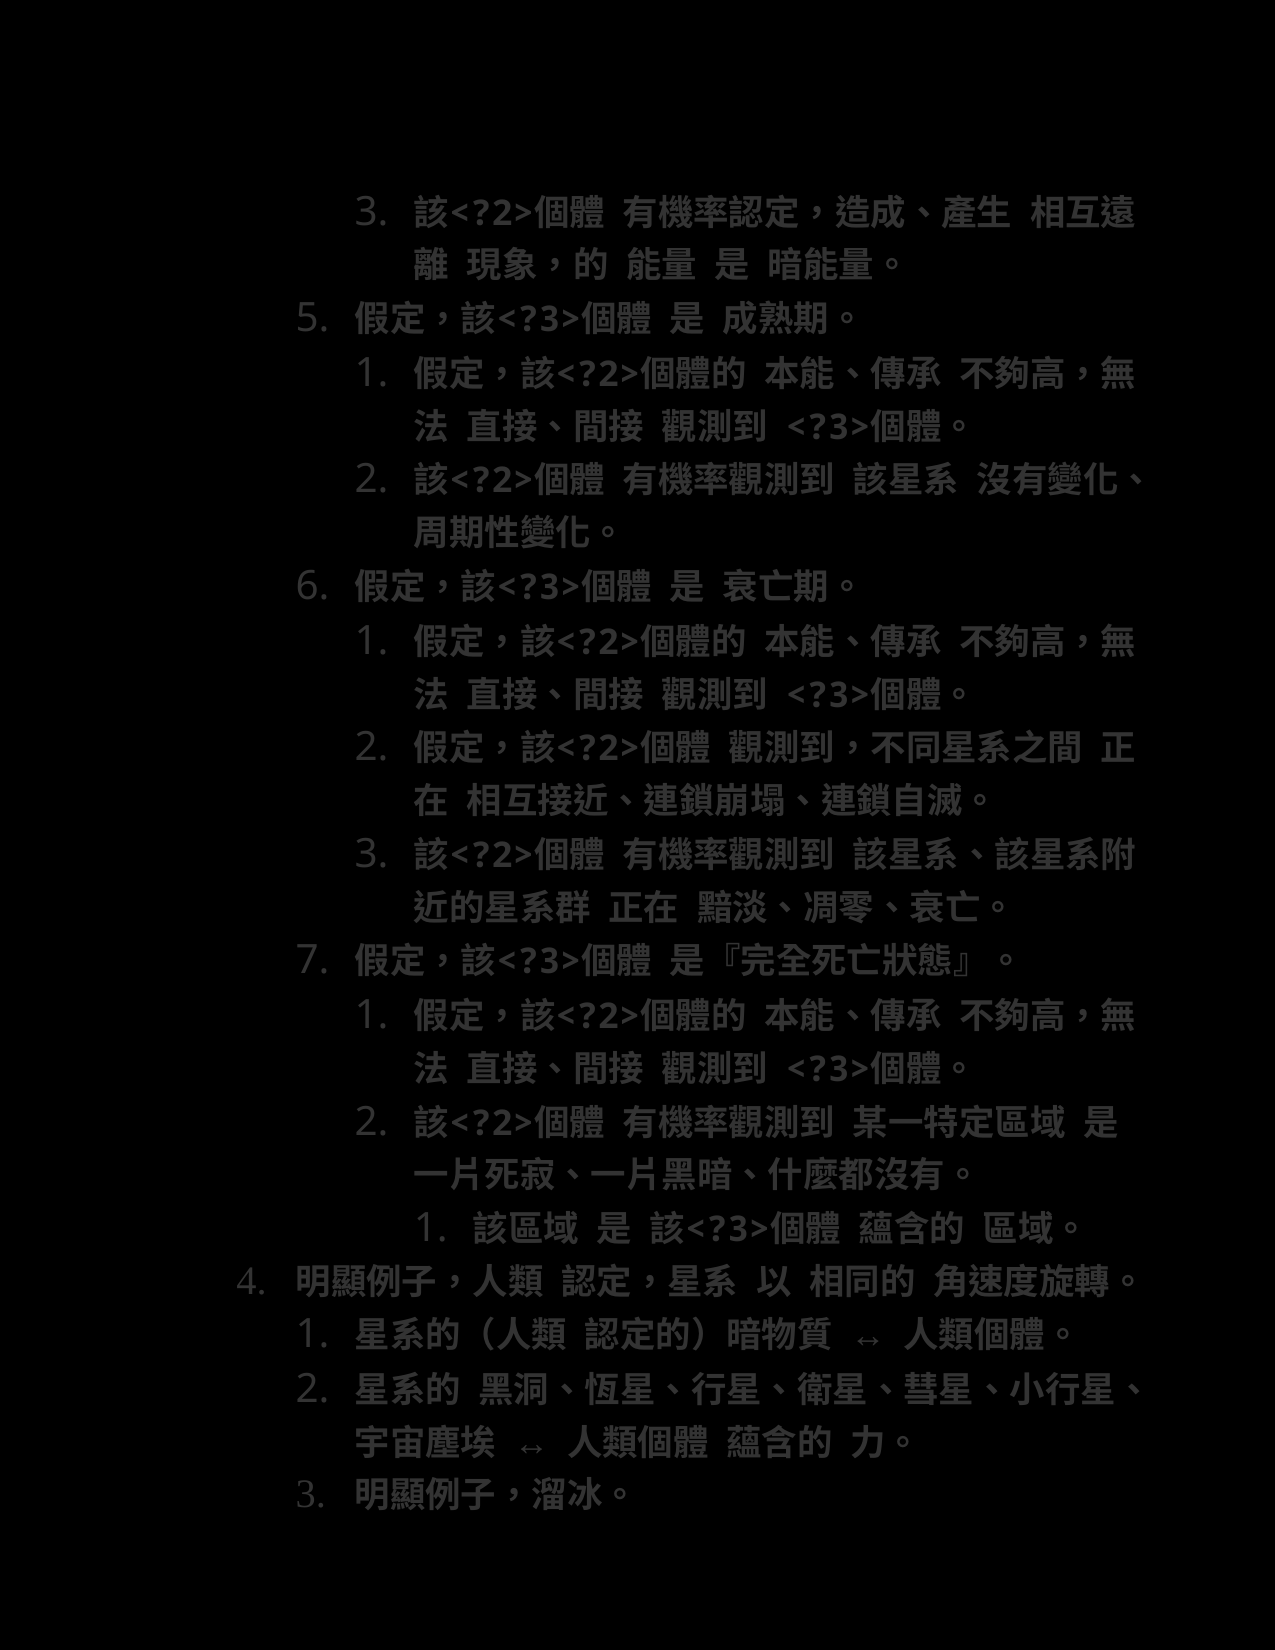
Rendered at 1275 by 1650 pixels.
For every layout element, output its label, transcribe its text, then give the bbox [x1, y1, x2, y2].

list 假定，該<?3>個體 是 成熟期。 [295, 288, 1157, 343]
list 該<?2>個體 有機率觀測到 該星系 沒有變化、周期性變化。 [354, 449, 1157, 556]
list 該<?2>個體 有機率認定，造成、產生 相互遠離 現象，的 能量 是 暗能量。 [354, 182, 1157, 288]
list 假定，該<?3>個體 是『完全死亡狀態』。 [295, 930, 1157, 985]
list 星系的（人類 認定的）暗物質 ↔ 人類個體。 [295, 1304, 1157, 1359]
list 星系的 黑洞、恆星、行星、衛星、彗星、小行星、宇宙塵埃 ↔ 人類個體 蘊含的 力。 [295, 1359, 1157, 1466]
list 假定，該<?2>個體的 本能、傳承 不夠高，無法 直接、間接 觀測到 <?3>個體。 [354, 985, 1157, 1092]
list 假定，該<?2>個體的 本能、傳承 不夠高，無法 直接、間接 觀測到 <?3>個體。 [354, 611, 1157, 717]
list 該區域 是 該<?3>個體 蘊含的 區域。 [413, 1198, 1157, 1253]
list 明顯例子，人類 認定，星系 以 相同的 角速度旋轉。 [236, 1253, 1157, 1304]
list 假定，該<?3>個體 是 衰亡期。 [295, 556, 1157, 611]
list 該<?2>個體 有機率觀測到 某一特定區域 是 一片死寂、一片黑暗、什麼都沒有。 [354, 1092, 1157, 1198]
list 該<?2>個體 有機率觀測到 該星系、該星系附近的星系群 正在 黯淡、凋零、衰亡。 [354, 824, 1157, 930]
list 假定，該<?2>個體 觀測到，不同星系之間 正在 相互接近、連鎖崩塌、連鎖自滅。 [354, 717, 1157, 824]
list 假定，該<?2>個體的 本能、傳承 不夠高，無法 直接、間接 觀測到 <?3>個體。 [354, 343, 1157, 449]
list 明顯例子，溜冰。 [295, 1466, 1157, 1517]
